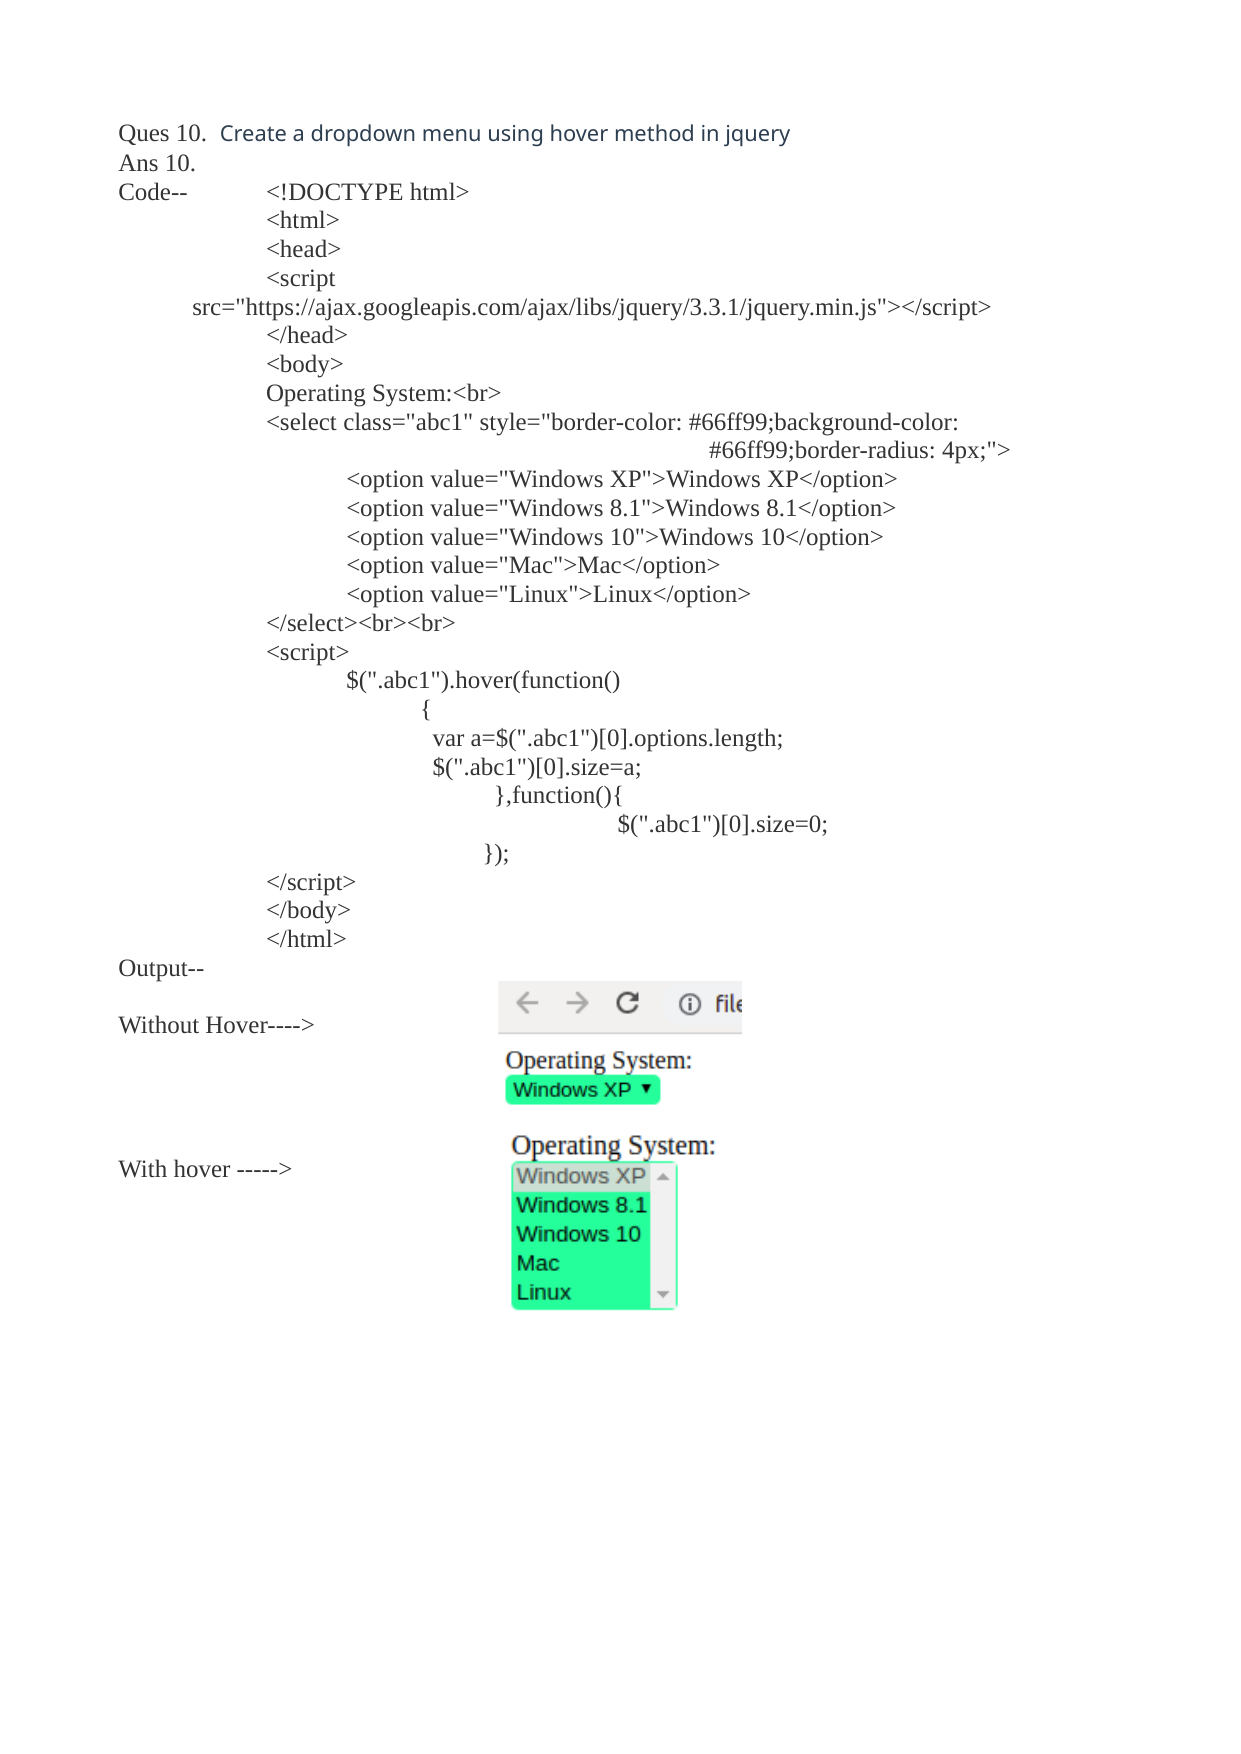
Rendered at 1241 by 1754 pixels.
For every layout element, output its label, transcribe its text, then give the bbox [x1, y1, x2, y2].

text Code-- <!DOCTYPE html> [118, 177, 1122, 205]
picture [498, 981, 742, 1245]
text }); [118, 838, 1122, 867]
text var a=$(".abc1")[0].options.length; [118, 723, 1122, 752]
text Output-- [118, 953, 1122, 982]
text <head> [118, 234, 1122, 263]
text <option value="Windows 8.1">Windows 8.1</option> [118, 493, 1122, 522]
text <body> [118, 349, 1122, 378]
text <select class="abc1" style="border-color: #66ff99;background-color: #66ff99;border-radius: 4px;"> <option value="Windows XP">Windows XP</option> [118, 407, 1122, 493]
text </body> [118, 895, 1122, 924]
text <option value="Mac">Mac</option> [118, 550, 1122, 579]
text [499, 1154, 1122, 1183]
text { [118, 694, 1122, 723]
text },function(){ [118, 780, 1122, 809]
text </html> [118, 924, 1122, 953]
text </head> [118, 320, 1122, 349]
text <option value="Windows 10">Windows 10</option> [118, 522, 1122, 550]
text </select><br><br> [118, 608, 1122, 637]
text Ques 10. Create a dropdown menu using hover method in jquery [118, 118, 1122, 148]
text $(".abc1")[0].size=0; [118, 809, 1122, 838]
text <script> [118, 637, 1122, 665]
text Ans 10. [118, 148, 1122, 177]
text Without Hover----> [118, 1010, 498, 1039]
text <script src="https://ajax.googleapis.com/ajax/libs/jquery/3.3.1/jquery.min.js"></script> [118, 263, 1122, 320]
text <option value="Linux">Linux</option> [118, 579, 1122, 608]
text [742, 1010, 1122, 1039]
text With hover -----> [118, 1154, 498, 1183]
text <html> [118, 205, 1122, 234]
text $(".abc1").hover(function() [118, 665, 1122, 694]
text $(".abc1")[0].size=a; [118, 752, 1122, 780]
text Operating System:<br> [118, 378, 1122, 407]
text </script> [118, 867, 1122, 895]
